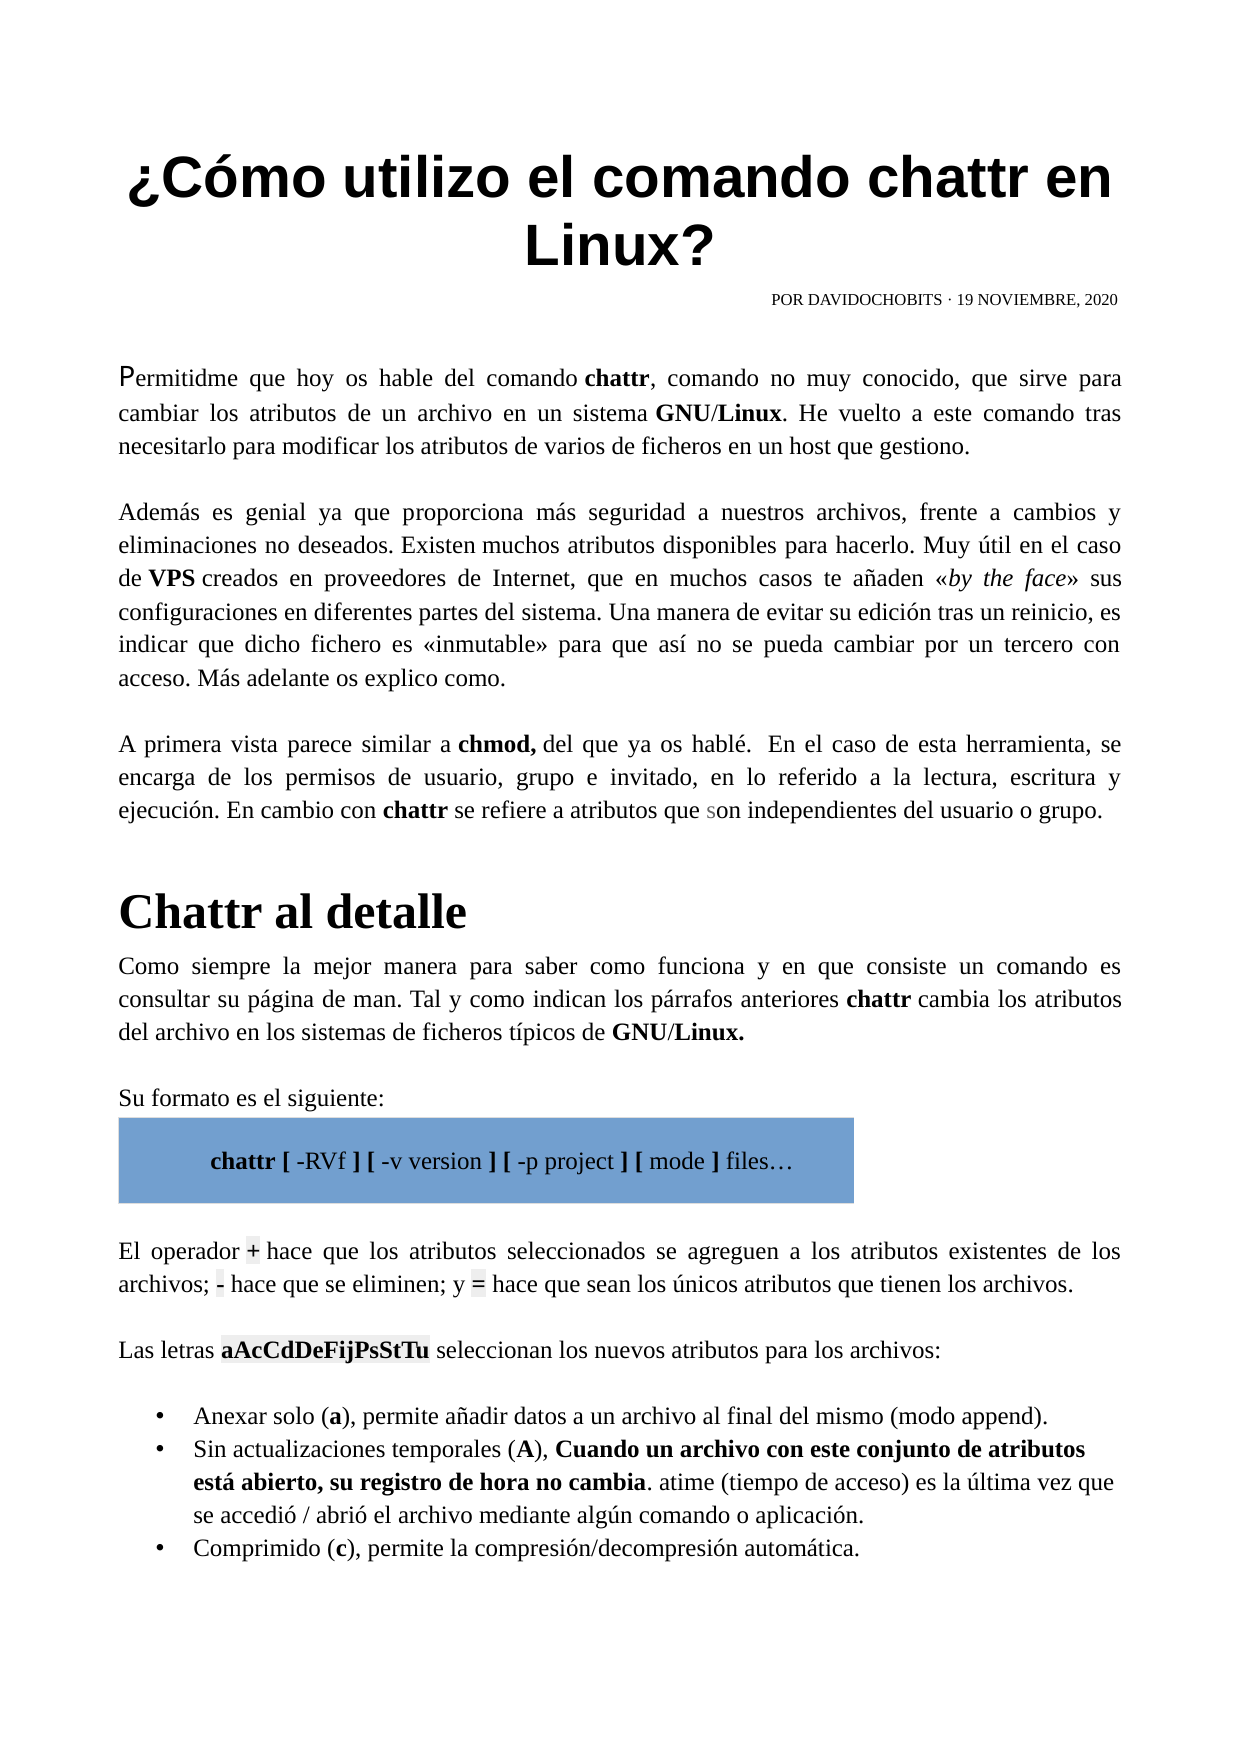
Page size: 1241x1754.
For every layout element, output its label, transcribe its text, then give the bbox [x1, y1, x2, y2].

text Como siempre la mejor manera para saber como funciona y en que consiste un comando es consultar su página de man. Tal y como indican los párrafos anteriores chattr cambia los atributos del archivo en los sistemas de ficheros típicos de GNU/Linux. [118, 951, 1122, 1046]
subtitle Chattr al detalle [118, 881, 1122, 939]
text POR DAVIDOCHOBITS · 19 NOVIEMBRE, 2020 [118, 290, 1122, 309]
title ¿Cómo utilizo el comando chattr en Linux? [118, 143, 1122, 277]
text Las letras aAcCdDeFijPsStTu seleccionan los nuevos atributos para los archivos: [118, 1335, 1122, 1363]
text A primera vista parece similar a chmod, del que ya os hablé. En el caso de esta herramienta, se encarga de los permisos de usuario, grupo e invitado, en lo referido a la lectura, escritura y ejecución. En cambio con chattr se refiere a atributos que son independientes del usuario o grupo. [118, 729, 1122, 823]
text Su formato es el siguiente: [118, 1083, 1122, 1112]
list Comprimido (c), permite la compresión/decompresión automática. [156, 1533, 1122, 1562]
text El operador + hace que los atributos seleccionados se agreguen a los atributos existentes de los archivos; - hace que se eliminen; y = hace que sean los únicos atributos que tienen los archivos. [118, 1236, 1122, 1297]
list Anexar solo (a), permite añadir datos a un archivo al final del mismo (modo append). [156, 1401, 1122, 1429]
list Sin actualizaciones temporales (A), Cuando un archivo con este conjunto de atributos está abierto, su registro de hora no cambia. atime (tiempo de acceso) es la última vez que se accedió / abrió el archivo mediante algún comando o aplicación. [156, 1434, 1122, 1529]
text Además es genial ya que proporciona más seguridad a nuestros archivos, frente a cambios y eliminaciones no deseados. Existen muchos atributos disponibles para hacerlo. Muy útil en el caso de VPS creados en proveedores de Internet, que en muchos casos te añaden «by the face» sus configuraciones en diferentes partes del sistema. Una manera de evitar su edición tras un reinicio, es indicar que dicho fichero es «inmutable» para que así no se pueda cambiar por un tercero con acceso. Más adelante os explico como. [118, 497, 1122, 691]
text Permitidme que hoy os hable del comando chattr, comando no muy conocido, que sirve para cambiar los atributos de un archivo en un sistema GNU/Linux. He vuelto a este comando tras necesitarlo para modificar los atributos de varios de ficheros en un host que gestiono. [118, 356, 1122, 460]
